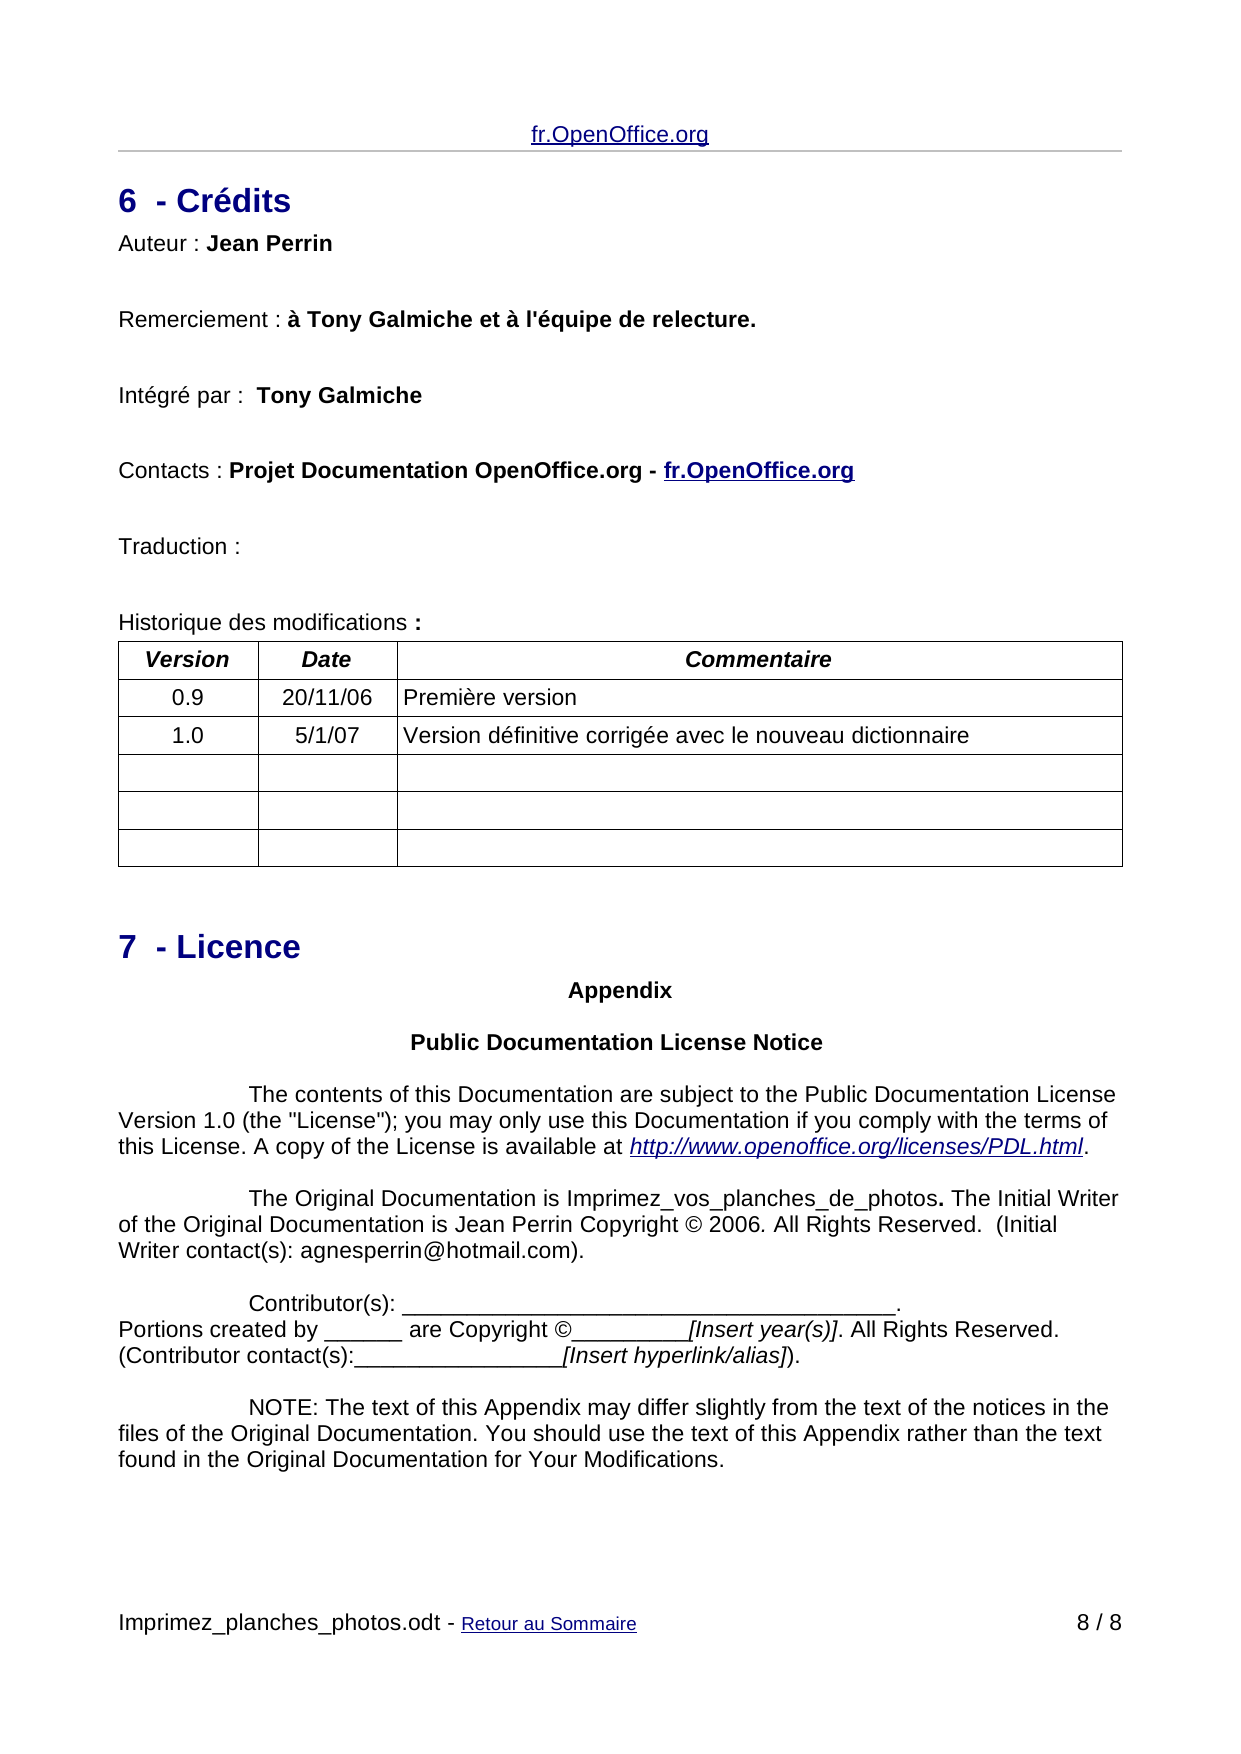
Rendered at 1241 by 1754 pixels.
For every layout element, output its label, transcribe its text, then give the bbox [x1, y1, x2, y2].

table_cell [398, 755, 1122, 791]
table_cell [119, 755, 258, 791]
table_cell [259, 755, 397, 791]
text Public Documentation License Notice [118, 1029, 1122, 1056]
text Traduction : [118, 533, 1122, 559]
table_cell [259, 830, 397, 866]
table_cell 20/11/06 [259, 680, 397, 716]
table_cell [398, 830, 1122, 866]
text NOTE: The text of this Appendix may differ slightly from the text of the notices in the files of the Original Documentation. You should use the text of this Appendix rather than the text found in the Original Documentation for Your Modifications. [118, 1394, 1122, 1472]
table_cell Première version [398, 680, 1122, 716]
text The Original Documentation is Imprimez_vos_planches_de_photos. The Initial Writer of the Original Documentation is Jean Perrin Copyright © 2006. All Rights Reserved. (Initial Writer contact(s): agnesperrin@hotmail.com). [118, 1186, 1122, 1264]
table_cell Version définitive corrigée avec le nouveau dictionnaire [398, 717, 1122, 754]
text The contents of this Documentation are subject to the Public Documentation License Version 1.0 (the "License"); you may only use this Documentation if you comply with the terms of this License. A copy of the License is available at http://www.openoffice.org/licenses/PDL.html. [118, 1082, 1122, 1160]
subtitle Licence [118, 928, 1122, 966]
table_header Version [119, 642, 258, 679]
subtitle Crédits [118, 182, 1122, 219]
text Contributor(s): ______________________________________. [118, 1290, 1122, 1316]
table_header Commentaire [398, 642, 1122, 679]
table_cell [398, 792, 1122, 829]
table_header Date [259, 642, 397, 679]
table_cell 5/1/07 [259, 717, 397, 754]
text Portions created by ______ are Copyright ©_________[Insert year(s)]. All Rights Reserved. (Contributor contact(s):________________[Insert hyperlink/alias]). [118, 1316, 1122, 1368]
table_cell [259, 792, 397, 829]
text Contacts : Projet Documentation OpenOffice.org - fr.OpenOffice.org [118, 458, 1122, 484]
text Historique des modifications : [118, 609, 1122, 635]
text Appendix [118, 977, 1122, 1003]
text Intégré par : Tony Galmiche [118, 382, 1122, 408]
table_cell [119, 792, 258, 829]
text Remerciement : à Tony Galmiche et à l'équipe de relecture. [118, 306, 1122, 332]
table_cell 0.9 [119, 680, 258, 716]
table_cell [119, 830, 258, 866]
table_cell 1.0 [119, 717, 258, 754]
text Auteur : Jean Perrin [118, 231, 1122, 257]
